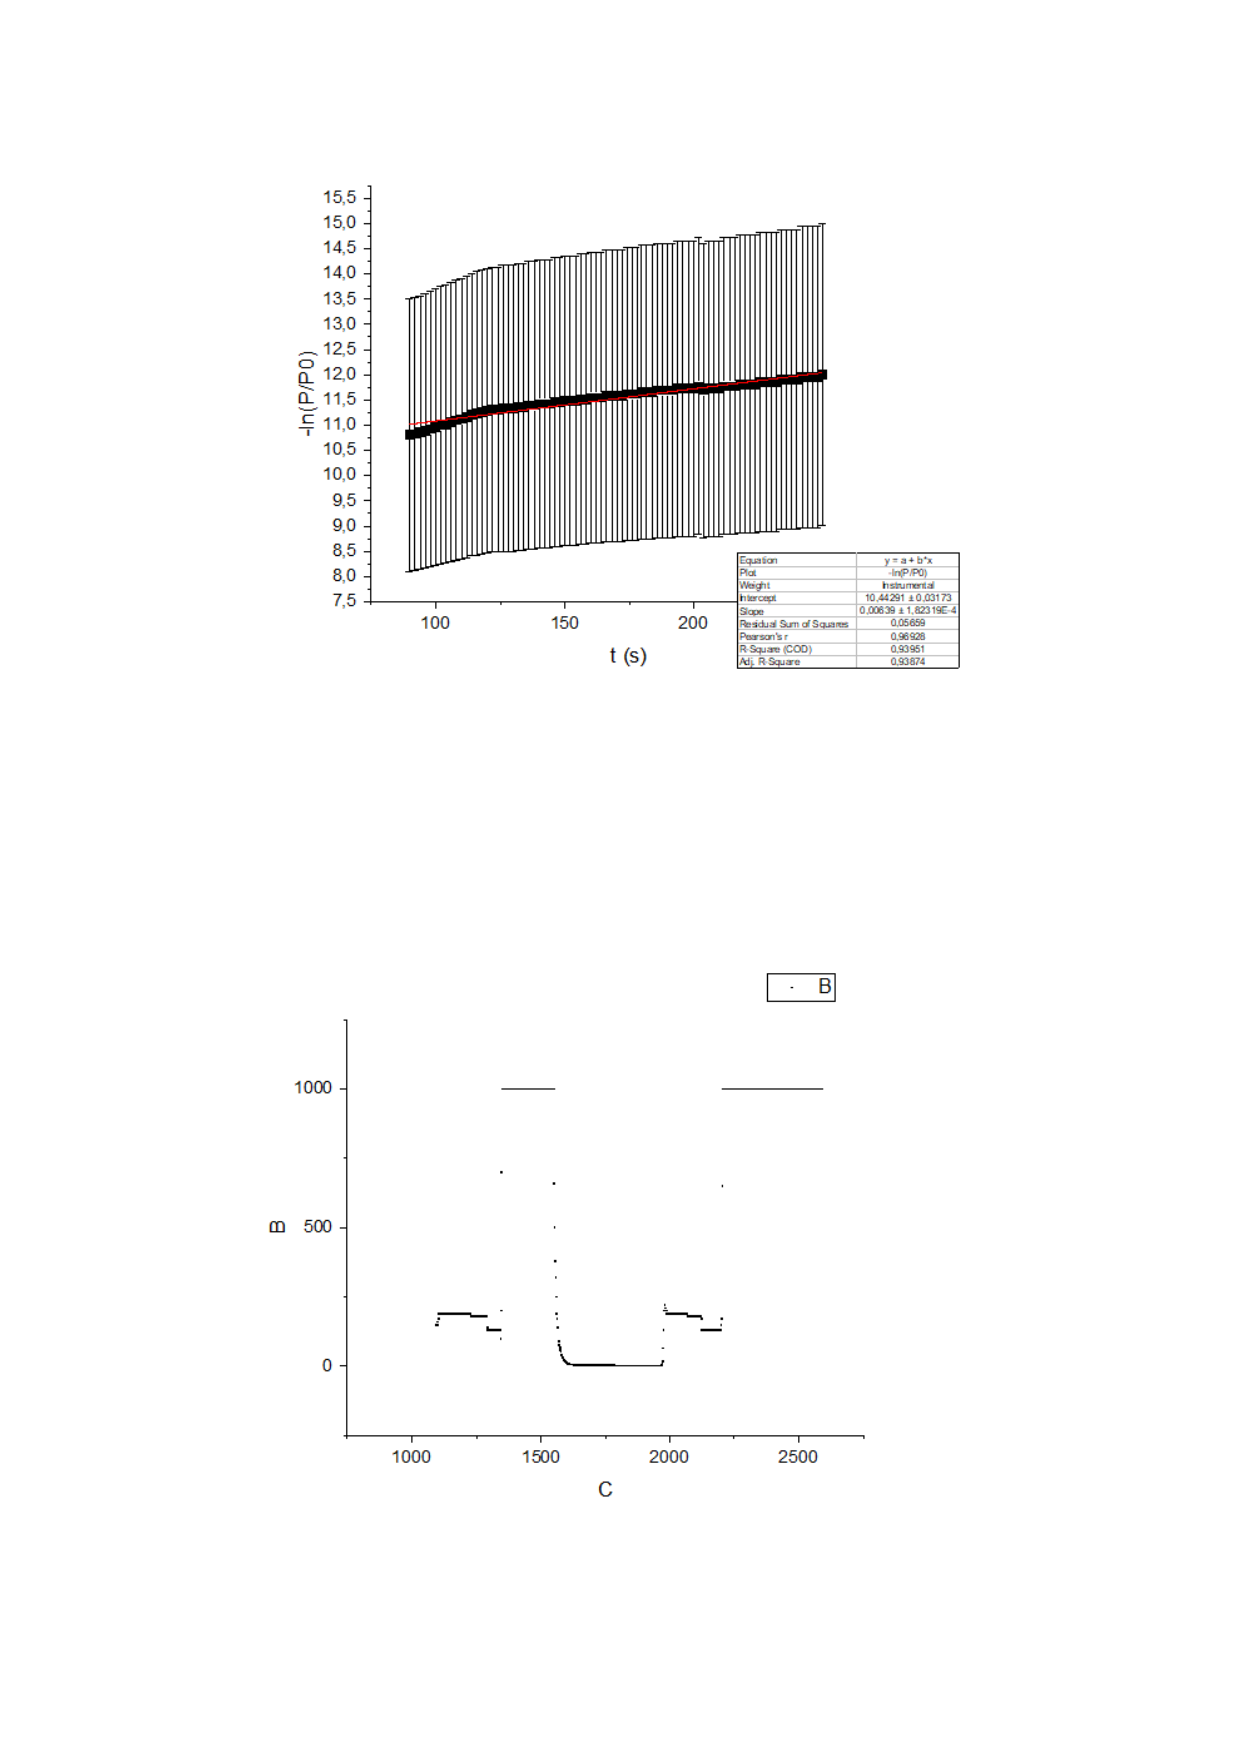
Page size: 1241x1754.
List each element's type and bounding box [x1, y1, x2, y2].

picture [211, 952, 1059, 1533]
picture [235, 118, 1005, 699]
